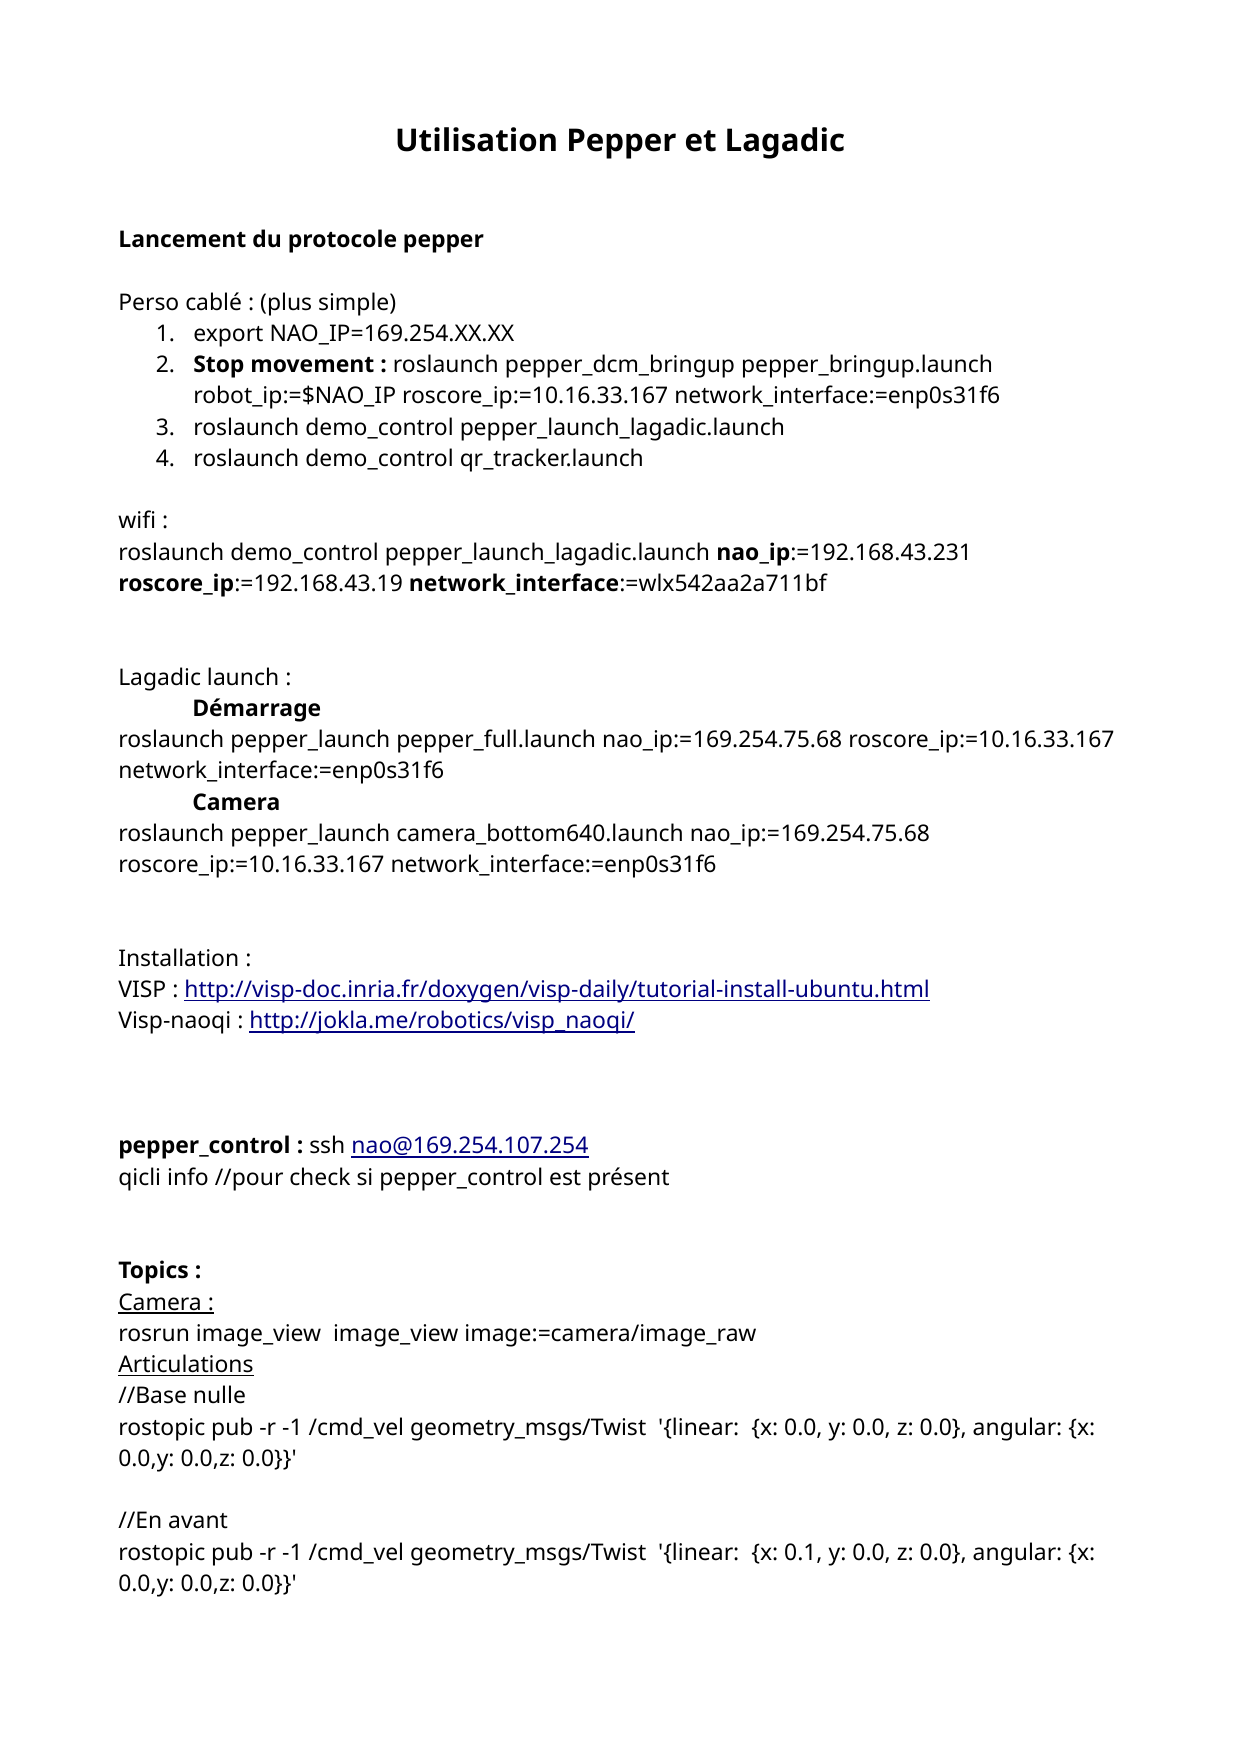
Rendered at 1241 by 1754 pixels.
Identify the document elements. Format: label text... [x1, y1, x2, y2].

text pepper_control : ssh nao@169.254.107.254 [118, 1129, 1122, 1161]
list roslaunch demo_control qr_tracker.launch [156, 442, 1122, 473]
text roslaunch demo_control pepper_launch_lagadic.launch nao_ip:=192.168.43.231 roscore_ip:=192.168.43.19 network_interface:=wlx542aa2a711bf [118, 536, 1122, 598]
list roslaunch demo_control pepper_launch_lagadic.launch [156, 411, 1122, 442]
text Utilisation Pepper et Lagadic [118, 118, 1122, 161]
text qicli info //pour check si pepper_control est présent [118, 1161, 1122, 1192]
text Articulations [118, 1348, 1122, 1379]
text rostopic pub -r -1 /cmd_vel geometry_msgs/Twist '{linear: {x: 0.1, y: 0.0, z: 0.0}, angular: {x: 0.0,y: 0.0,z: 0.0}}' [118, 1536, 1122, 1598]
text wifi : [118, 504, 1122, 536]
text Lagadic launch : [118, 661, 1122, 692]
text //Base nulle [118, 1379, 1122, 1411]
text rosrun image_view image_view image:=camera/image_raw [118, 1317, 1122, 1348]
text Topics : [118, 1254, 1122, 1286]
text Visp-naoqi : http://jokla.me/robotics/visp_naoqi/ [118, 1004, 1122, 1036]
text roslaunch pepper_launch pepper_full.launch nao_ip:=169.254.75.68 roscore_ip:=10.16.33.167 network_interface:=enp0s31f6 [118, 723, 1122, 786]
text Démarrage [118, 692, 1122, 723]
text Perso cablé : (plus simple) [118, 286, 1122, 317]
text Installation : [118, 942, 1122, 973]
text Camera [118, 786, 1122, 817]
text Camera : [118, 1286, 1122, 1317]
text VISP : http://visp-doc.inria.fr/doxygen/visp-daily/tutorial-install-ubuntu.html [118, 973, 1122, 1004]
list Stop movement : roslaunch pepper_dcm_bringup pepper_bringup.launch robot_ip:=$NAO_IP roscore_ip:=10.16.33.167 network_interface:=enp0s31f6 [156, 348, 1122, 411]
text //En avant [118, 1504, 1122, 1536]
list export NAO_IP=169.254.XX.XX [156, 317, 1122, 348]
text Lancement du protocole pepper [118, 223, 1122, 254]
text roslaunch pepper_launch camera_bottom640.launch nao_ip:=169.254.75.68 roscore_ip:=10.16.33.167 network_interface:=enp0s31f6 [118, 817, 1122, 879]
text rostopic pub -r -1 /cmd_vel geometry_msgs/Twist '{linear: {x: 0.0, y: 0.0, z: 0.0}, angular: {x: 0.0,y: 0.0,z: 0.0}}' [118, 1411, 1122, 1473]
